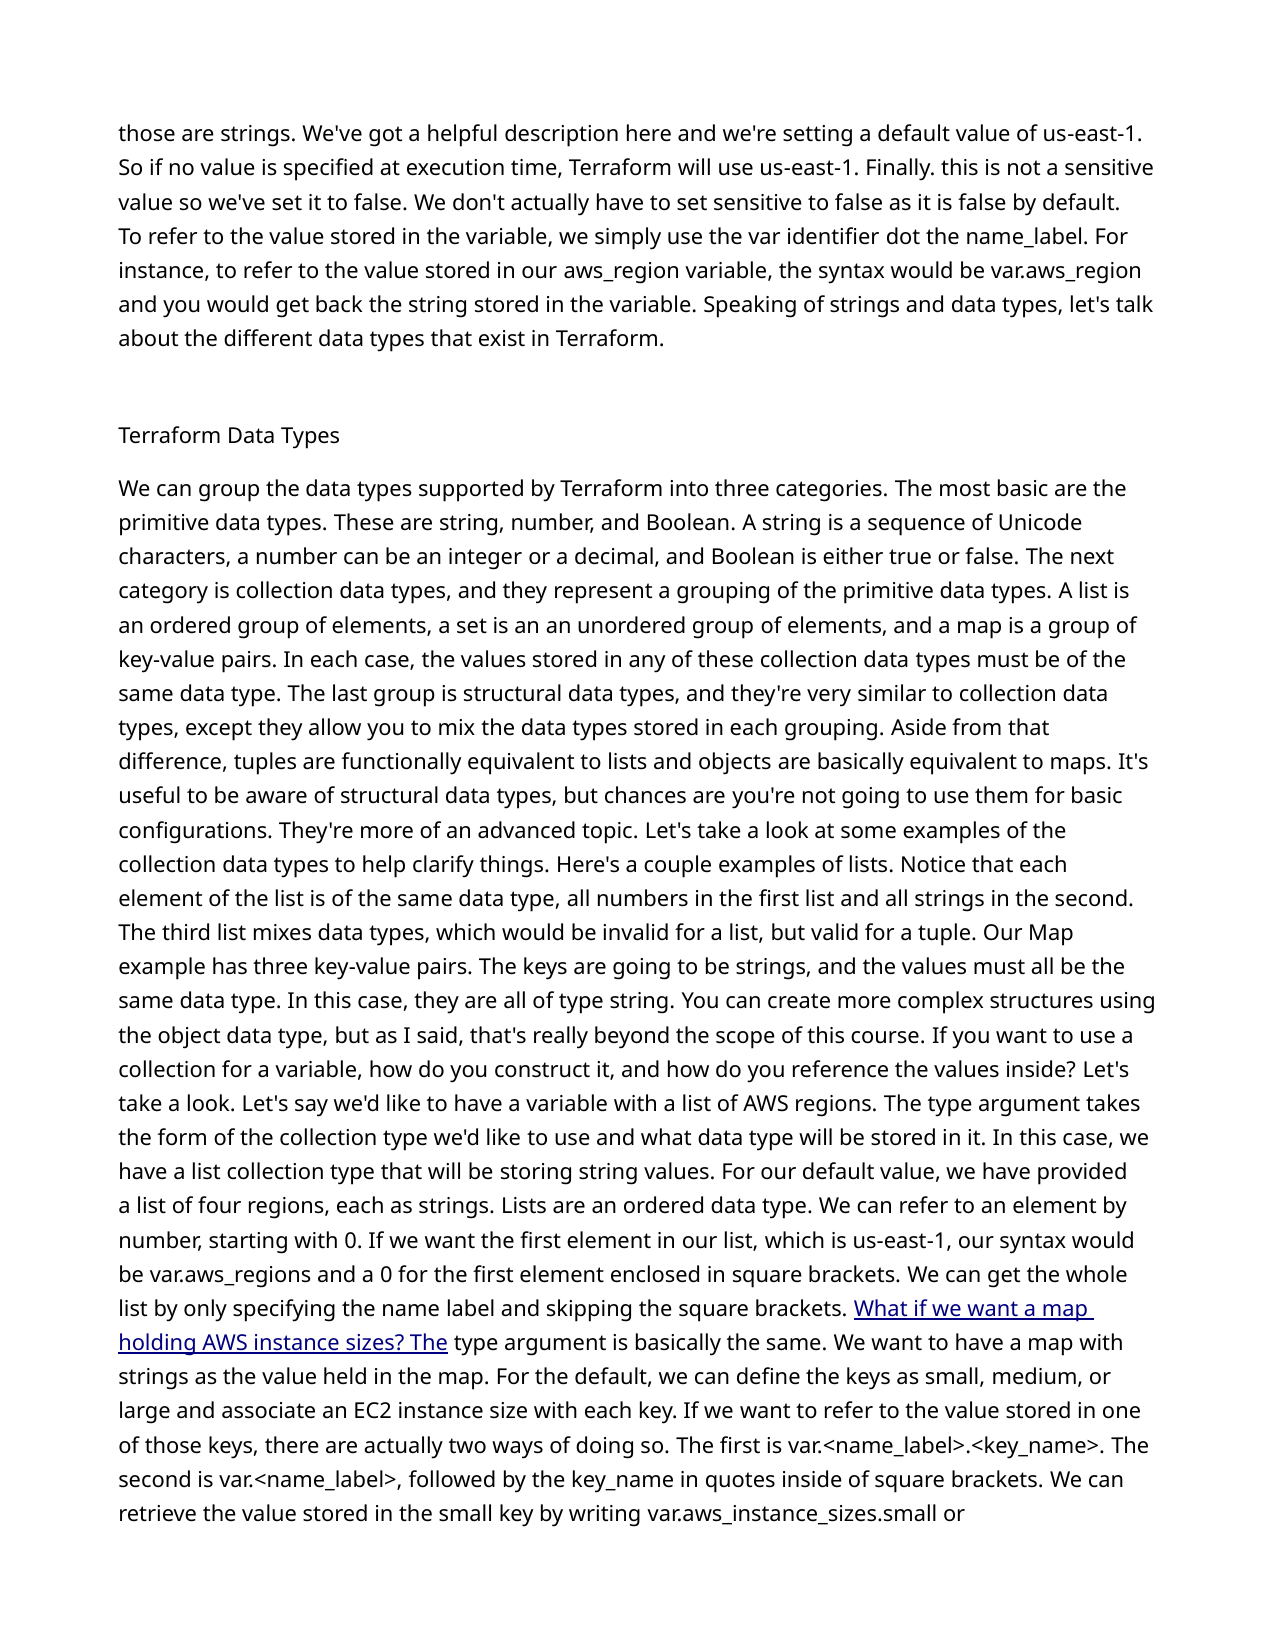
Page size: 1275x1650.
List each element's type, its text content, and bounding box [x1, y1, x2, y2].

subtitle Terraform Data Types [118, 420, 1157, 449]
text We can group the data types supported by Terraform into three categories. The most basic are the primitive data types. These are string, number, and Boolean. A string is a sequence of Unicode characters, a number can be an integer or a decimal, and Boolean is either true or false. The next category is collection data types, and they represent a grouping of the primitive data types. A list is an ordered group of elements, a set is an an unordered group of elements, and a map is a group of key‑value pairs. In each case, the values stored in any of these collection data types must be of the same data type. The last group is structural data types, and they're very similar to collection data types, except they allow you to mix the data types stored in each grouping. Aside from that difference, tuples are functionally equivalent to lists and objects are basically equivalent to maps. It's useful to be aware of structural data types, but chances are you're not going to use them for basic configurations. They're more of an advanced topic. Let's take a look at some examples of the collection data types to help clarify things. Here's a couple examples of lists. Notice that each element of the list is of the same data type, all numbers in the first list and all strings in the second. The third list mixes data types, which would be invalid for a list, but valid for a tuple. Our Map example has three key‑value pairs. The keys are going to be strings, and the values must all be the same data type. In this case, they are all of type string. You can create more complex structures using the object data type, but as I said, that's really beyond the scope of this course. If you want to use a collection for a variable, how do you construct it, and how do you reference the values inside? Let's take a look. Let's say we'd like to have a variable with a list of AWS regions. The type argument takes the form of the collection type we'd like to use and what data type will be stored in it. In this case, we have a list collection type that will be storing string values. For our default value, we have provided a list of four regions, each as strings. Lists are an ordered data type. We can refer to an element by number, starting with 0. If we want the first element in our list, which is us‑east‑1, our syntax would be var.aws_regions and a 0 for the first element enclosed in square brackets. We can get the whole list by only specifying the name label and skipping the square brackets. What if we want a map holding AWS instance sizes? The type argument is basically the same. We want to have a map with strings as the value held in the map. For the default, we can define the keys as small, medium, or large and associate an EC2 instance size with each key. If we want to refer to the value stored in one of those keys, there are actually two ways of doing so. The first is var.<name_label>.<key_name>. The second is var.<name_label>, followed by the key_name in quotes inside of square brackets. We can retrieve the value stored in the small key by writing var.aws_instance_sizes.small or [118, 473, 1157, 1528]
text those are strings. We've got a helpful description here and we're setting a default value of us‑east‑1. So if no value is specified at execution time, Terraform will use us‑east‑1. Finally. this is not a sensitive value so we've set it to false. We don't actually have to set sensitive to false as it is false by default. To refer to the value stored in the variable, we simply use the var identifier dot the name_label. For instance, to refer to the value stored in our aws_region variable, the syntax would be var.aws_region and you would get back the string stored in the variable. Speaking of strings and data types, let's talk about the different data types that exist in Terraform. [118, 118, 1157, 353]
